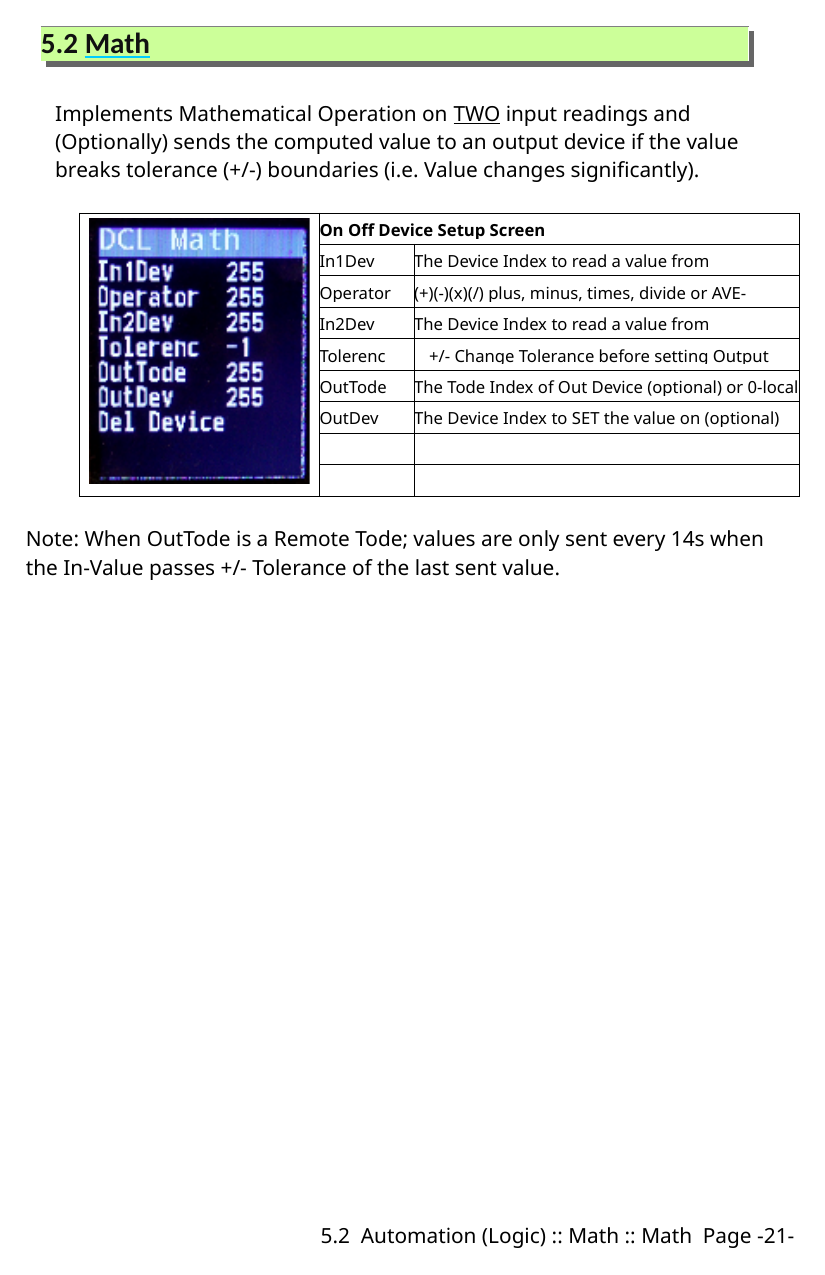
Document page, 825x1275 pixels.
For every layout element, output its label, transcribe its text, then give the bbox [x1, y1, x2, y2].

table_cell [415, 434, 799, 464]
table_cell In1Dev [320, 245, 414, 275]
table_header On Off Device Setup Screen [320, 214, 799, 244]
table_cell Tolerenc [320, 339, 414, 370]
table_cell OutTode [320, 371, 414, 401]
table_cell The Device Index to read a value from [415, 308, 799, 338]
table_cell Operator [320, 276, 414, 307]
table_header [80, 214, 319, 496]
table_cell OutDev [320, 402, 414, 433]
subtitle Math [41, 27, 748, 61]
table_cell (+)(-)(x)(/) plus, minus, times, divide or AVE-average [415, 276, 799, 307]
table_cell [415, 465, 799, 496]
table_cell +/- Change Tolerance before setting Output [415, 339, 799, 370]
table_cell The Device Index to SET the value on (optional) [415, 402, 799, 433]
table_cell The Tode Index of Out Device (optional) or 0-local [415, 371, 799, 401]
table_cell [320, 434, 414, 464]
text Implements Mathematical Operation on TWO input readings and (Optionally) sends the computed value to an output device if the value breaks tolerance (+/-) boundaries (i.e. Value changes significantly). [55, 99, 799, 184]
table_cell In2Dev [320, 308, 414, 338]
text Note: When OutTode is a Remote Tode; values are only sent every 14s when the In-Value passes +/- Tolerance of the last sent value. [26, 524, 799, 581]
table_cell The Device Index to read a value from [415, 245, 799, 275]
table_cell [320, 465, 414, 496]
